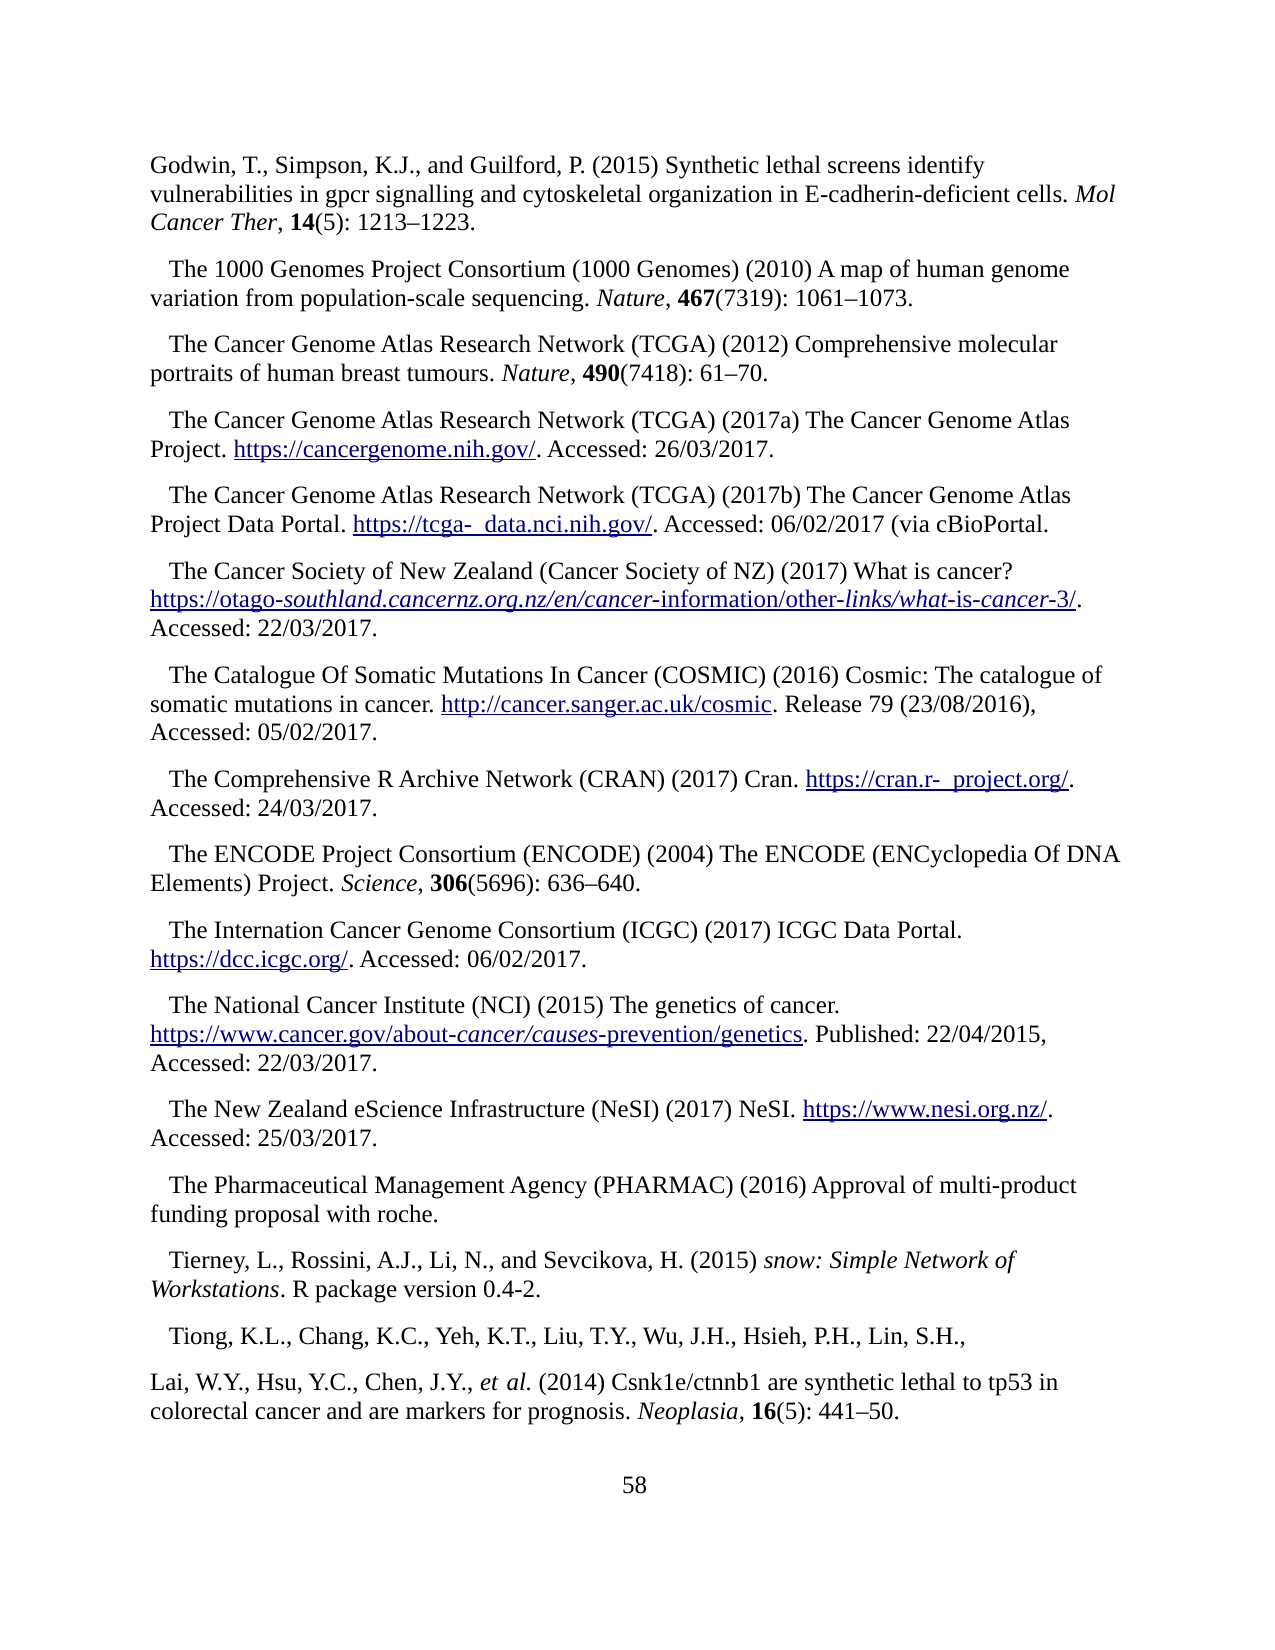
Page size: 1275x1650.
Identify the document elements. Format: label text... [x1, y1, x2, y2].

text The New Zealand eScience Infrastructure (NeSI) (2017) NeSI. https://www.nesi.org.nz/. Accessed: 25/03/2017. [150, 1094, 1125, 1152]
text The Internation Cancer Genome Consortium (ICGC) (2017) ICGC Data Portal. https://dcc.icgc.org/. Accessed: 06/02/2017. [150, 915, 1125, 972]
text The Catalogue Of Somatic Mutations In Cancer (COSMIC) (2016) Cosmic: The catalogue of somatic mutations in cancer. http://cancer.sanger.ac.uk/cosmic. Release 79 (23/08/2016), Accessed: 05/02/2017. [150, 660, 1125, 746]
text The 1000 Genomes Project Consortium (1000 Genomes) (2010) A map of human genome variation from population-scale sequencing. Nature, 467(7319): 1061–1073. [150, 254, 1125, 312]
text The Comprehensive R Archive Network (CRAN) (2017) Cran. https://cran.r-_project.org/. Accessed: 24/03/2017. [150, 764, 1125, 822]
text The ENCODE Project Consortium (ENCODE) (2004) The ENCODE (ENCyclopedia Of DNA Elements) Project. Science, 306(5696): 636–640. [150, 839, 1125, 897]
text The Pharmaceutical Management Agency (PHARMAC) (2016) Approval of multi-product funding proposal with roche. [150, 1170, 1125, 1227]
text Godwin, T., Simpson, K.J., and Guilford, P. (2015) Synthetic lethal screens identify vulnerabilities in gpcr signalling and cytoskeletal organization in E-cadherin-deficient cells. Mol Cancer Ther, 14(5): 1213–1223. [150, 150, 1125, 236]
text Lai, W.Y., Hsu, Y.C., Chen, J.Y., et al. (2014) Csnk1e/ctnnb1 are synthetic lethal to tp53 in colorectal cancer and are markers for prognosis. Neoplasia, 16(5): 441–50. [150, 1367, 1125, 1425]
text The Cancer Genome Atlas Research Network (TCGA) (2012) Comprehensive molecular portraits of human breast tumours. Nature, 490(7418): 61–70. [150, 329, 1125, 387]
text The Cancer Society of New Zealand (Cancer Society of NZ) (2017) What is cancer? https://otago-southland.cancernz.org.nz/en/cancer-information/other-links/what-is-cancer-3/. Accessed: 22/03/2017. [150, 556, 1125, 642]
text Tierney, L., Rossini, A.J., Li, N., and Sevcikova, H. (2015) snow: Simple Network of Workstations. R package version 0.4-2. [150, 1245, 1125, 1303]
text The Cancer Genome Atlas Research Network (TCGA) (2017a) The Cancer Genome Atlas Project. https://cancergenome.nih.gov/. Accessed: 26/03/2017. [150, 405, 1125, 462]
text The Cancer Genome Atlas Research Network (TCGA) (2017b) The Cancer Genome Atlas Project Data Portal. https://tcga-_data.nci.nih.gov/. Accessed: 06/02/2017 (via cBioPortal. [150, 480, 1125, 538]
text The National Cancer Institute (NCI) (2015) The genetics of cancer. https://www.cancer.gov/about-cancer/causes-prevention/genetics. Published: 22/04/2015, Accessed: 22/03/2017. [150, 990, 1125, 1077]
text Tiong, K.L., Chang, K.C., Yeh, K.T., Liu, T.Y., Wu, J.H., Hsieh, P.H., Lin, S.H., [150, 1321, 1125, 1349]
